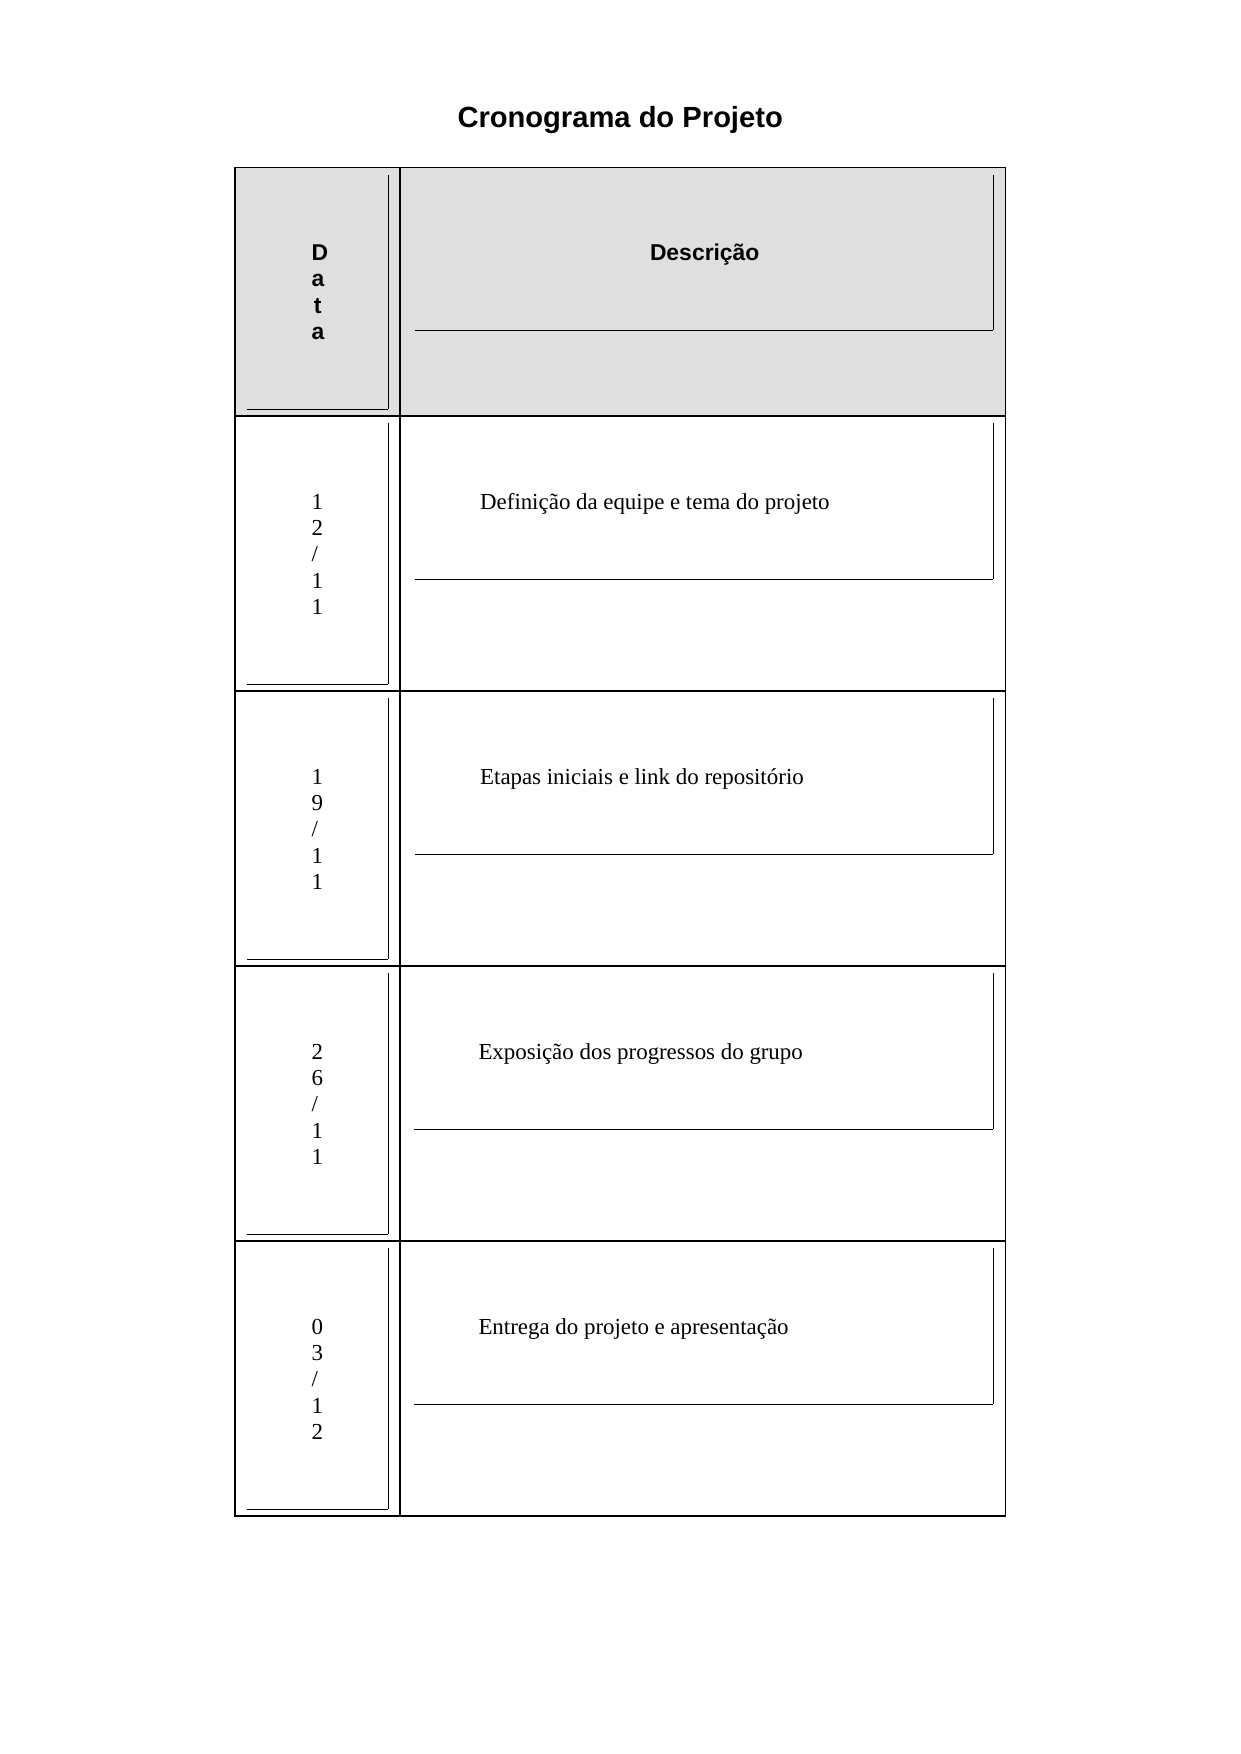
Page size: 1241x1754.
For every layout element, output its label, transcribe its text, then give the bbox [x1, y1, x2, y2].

table_cell Definição da equipe e tema do projeto [401, 417, 1005, 690]
table_header Data [236, 168, 399, 415]
table_cell Exposição dos progressos do grupo [401, 967, 1005, 1240]
table_cell 12/11 [236, 417, 399, 690]
table_cell Etapas iniciais e link do repositório [401, 692, 1005, 965]
table_cell 19/11 [236, 692, 399, 965]
table_header Descrição [401, 168, 1005, 415]
text Cronograma do Projeto [148, 99, 1092, 133]
table_cell 03/12 [236, 1242, 399, 1515]
table_cell Entrega do projeto e apresentação [401, 1242, 1005, 1515]
table_cell 26/11 [236, 967, 399, 1240]
